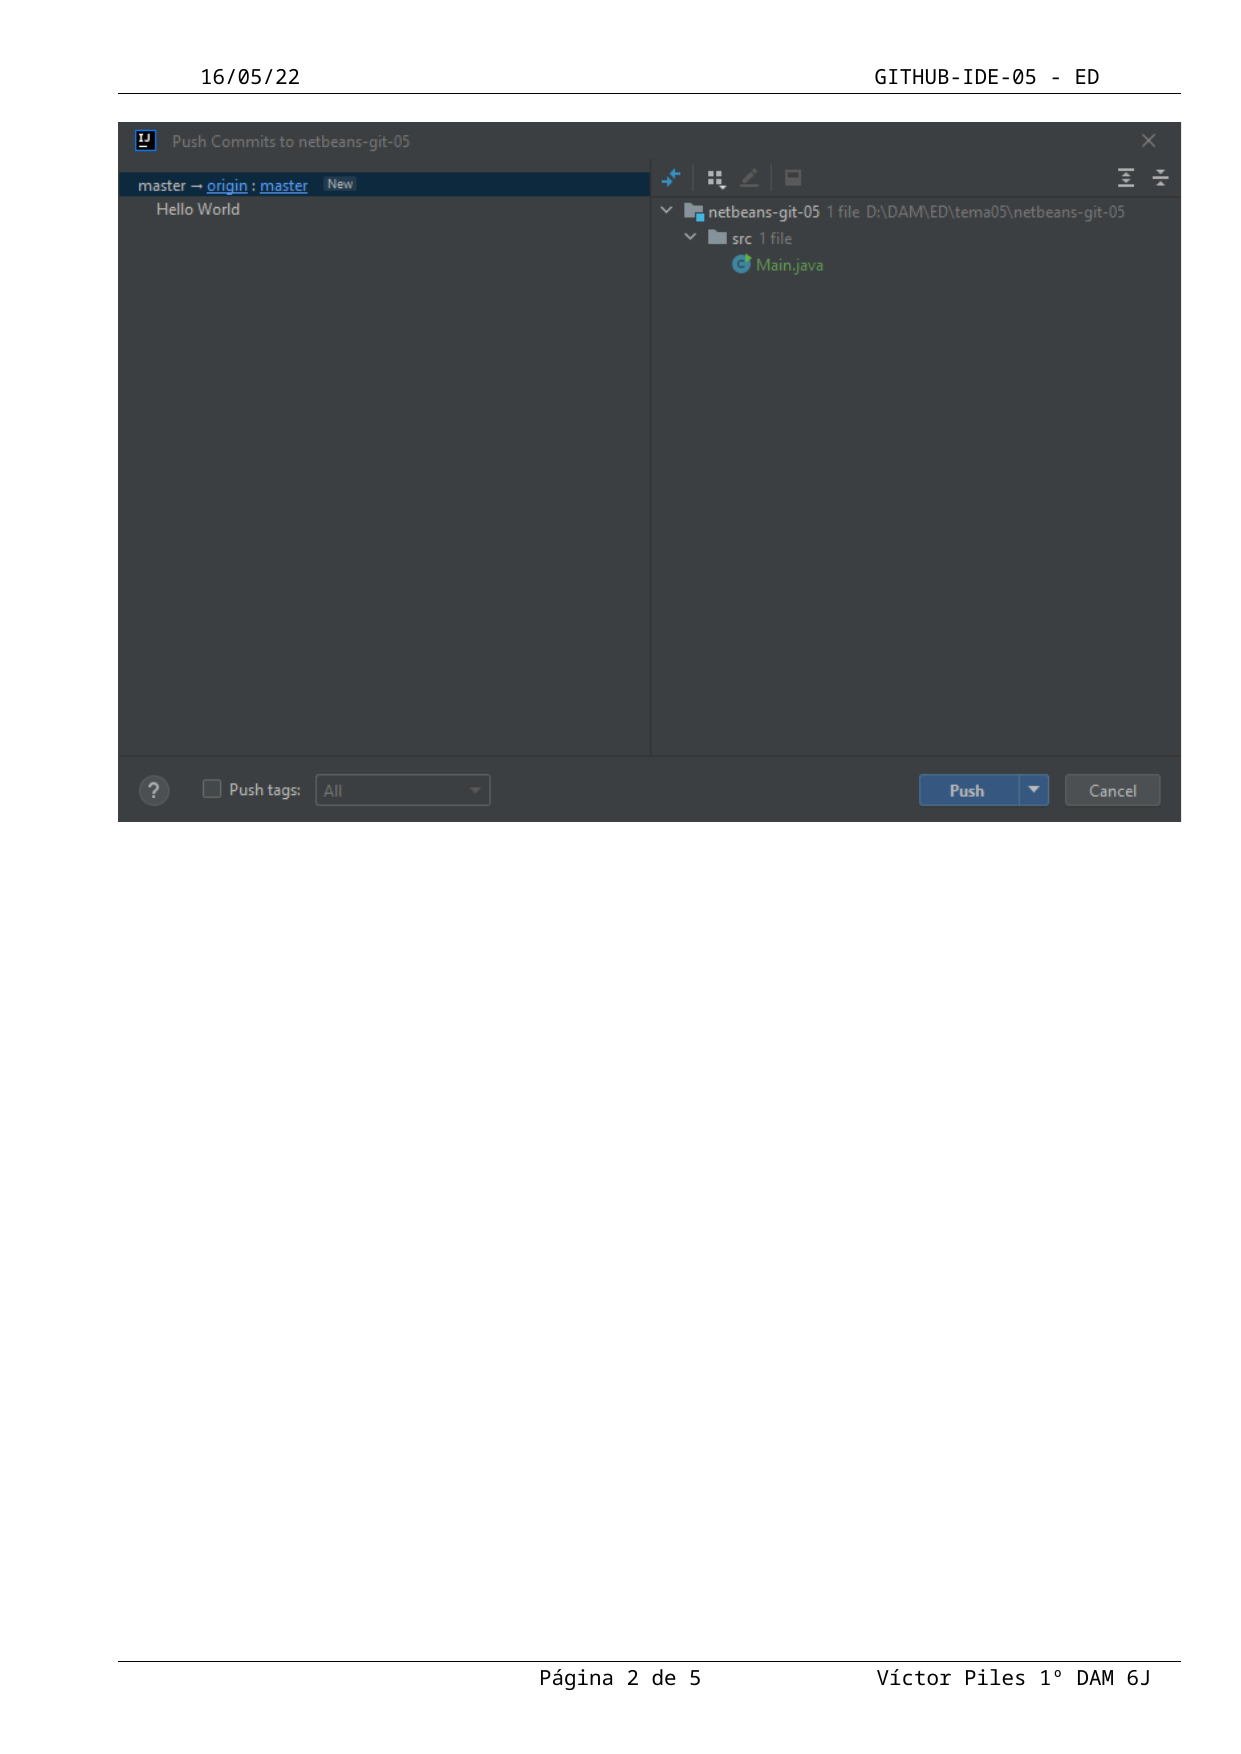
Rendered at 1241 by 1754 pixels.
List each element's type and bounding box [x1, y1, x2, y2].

picture [118, 122, 1182, 822]
